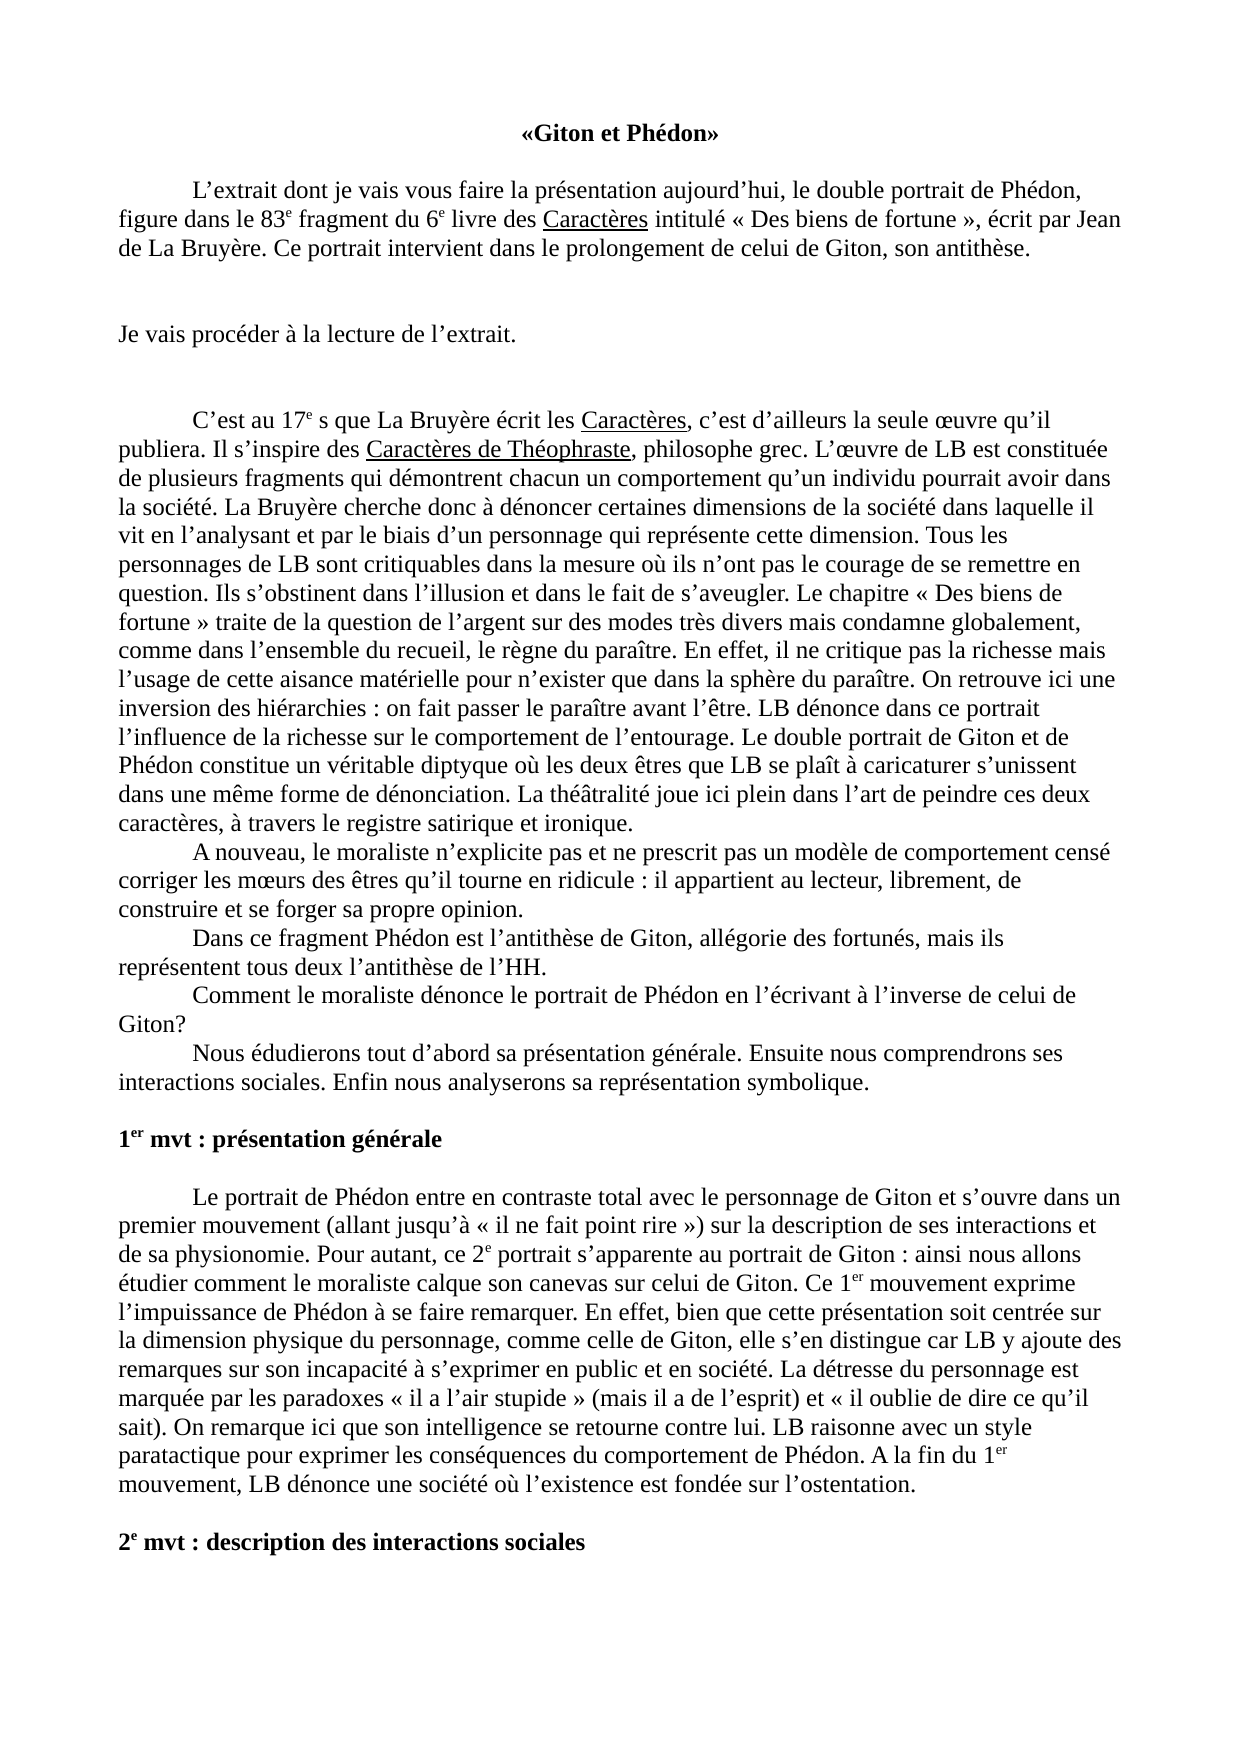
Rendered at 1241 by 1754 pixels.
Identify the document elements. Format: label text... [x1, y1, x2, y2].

text A nouveau, le moraliste n’explicite pas et ne prescrit pas un modèle de comportement censé corriger les mœurs des êtres qu’il tourne en ridicule : il appartient au lecteur, librement, de construire et se forger sa propre opinion. [118, 837, 1122, 923]
text Le portrait de Phédon entre en contraste total avec le personnage de Giton et s’ouvre dans un premier mouvement (allant jusqu’à « il ne fait point rire ») sur la description de ses interactions et de sa physionomie. Pour autant, ce 2e portrait s’apparente au portrait de Giton : ainsi nous allons étudier comment le moraliste calque son canevas sur celui de Giton. Ce 1er mouvement exprime l’impuissance de Phédon à se faire remarquer. En effet, bien que cette présentation soit centrée sur la dimension physique du personnage, comme celle de Giton, elle s’en distingue car LB y ajoute des remarques sur son incapacité à s’exprimer en public et en société. La détresse du personnage est marquée par les paradoxes « il a l’air stupide » (mais il a de l’esprit) et « il oublie de dire ce qu’il sait). On remarque ici que son intelligence se retourne contre lui. LB raisonne avec un style paratactique pour exprimer les conséquences du comportement de Phédon. A la fin du 1er mouvement, LB dénonce une société où l’existence est fondée sur l’ostentation. [118, 1182, 1122, 1498]
text Comment le moraliste dénonce le portrait de Phédon en l’écrivant à l’inverse de celui de Giton? [118, 981, 1122, 1038]
text 2e mvt : description des interactions sociales [118, 1527, 1122, 1556]
text Je vais procéder à la lecture de l’extrait. [118, 319, 1122, 348]
text Dans ce fragment Phédon est l’antithèse de Giton, allégorie des fortunés, mais ils représentent tous deux l’antithèse de l’HH. [118, 923, 1122, 981]
text C’est au 17e s que La Bruyère écrit les Caractères, c’est d’ailleurs la seule œuvre qu’il publiera. Il s’inspire des Caractères de Théophraste, philosophe grec. L’œuvre de LB est constituée de plusieurs fragments qui démontrent chacun un comportement qu’un individu pourrait avoir dans la société. La Bruyère cherche donc à dénoncer certaines dimensions de la société dans laquelle il vit en l’analysant et par le biais d’un personnage qui représente cette dimension. Tous les personnages de LB sont critiquables dans la mesure où ils n’ont pas le courage de se remettre en question. Ils s’obstinent dans l’illusion et dans le fait de s’aveugler. Le chapitre « Des biens de fortune » traite de la question de l’argent sur des modes très divers mais condamne globalement, comme dans l’ensemble du recueil, le règne du paraître. En effet, il ne critique pas la richesse mais l’usage de cette aisance matérielle pour n’exister que dans la sphère du paraître. On retrouve ici une inversion des hiérarchies : on fait passer le paraître avant l’être. LB dénonce dans ce portrait l’influence de la richesse sur le comportement de l’entourage. Le double portrait de Giton et de Phédon constitue un véritable diptyque où les deux êtres que LB se plaît à caricaturer s’unissent dans une même forme de dénonciation. La théâtralité joue ici plein dans l’art de peindre ces deux caractères, à travers le registre satirique et ironique. [118, 406, 1122, 837]
text L’extrait dont je vais vous faire la présentation aujourd’hui, le double portrait de Phédon, figure dans le 83e fragment du 6e livre des Caractères intitulé « Des biens de fortune », écrit par Jean de La Bruyère. Ce portrait intervient dans le prolongement de celui de Giton, son antithèse. [118, 176, 1122, 262]
text «Giton et Phédon» [118, 118, 1122, 147]
text 1er mvt : présentation générale [118, 1124, 1122, 1153]
text Nous édudierons tout d’abord sa présentation générale. Ensuite nous comprendrons ses interactions sociales. Enfin nous analyserons sa représentation symbolique. [118, 1038, 1122, 1096]
